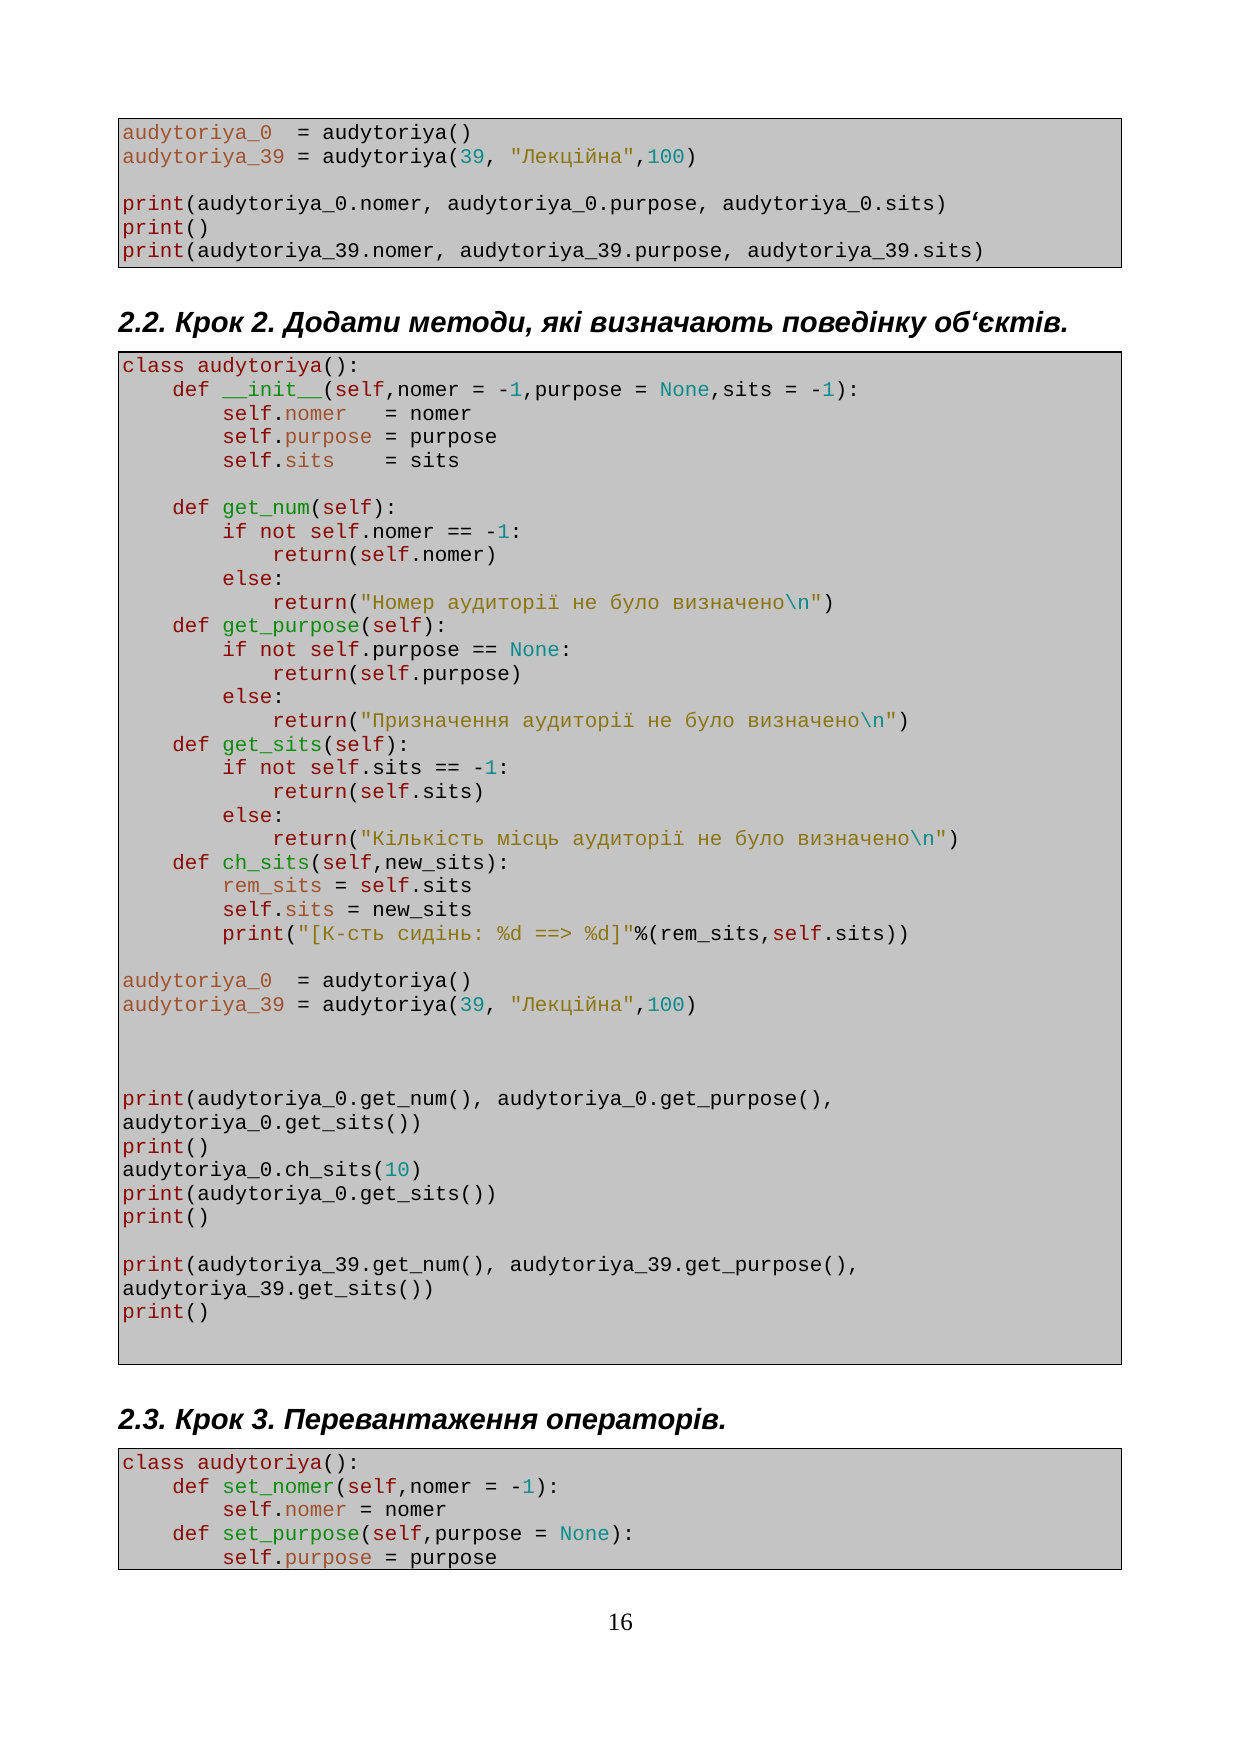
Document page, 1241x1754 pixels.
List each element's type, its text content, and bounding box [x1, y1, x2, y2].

text print() [119, 1203, 1121, 1226]
text def ch_sits(self,new_sits): [119, 848, 1121, 872]
text print(audytoriya_0.nomer, audytoriya_0.purpose, audytoriya_0.sits) [119, 189, 1121, 213]
text print(audytoriya_0.get_sits()) [119, 1179, 1121, 1203]
subtitle Крок 2. Додати методи, які визначають поведінку об‘єктів. [118, 305, 1122, 339]
text return(self.sits) [119, 777, 1121, 801]
text else: [119, 682, 1121, 706]
text print() [119, 1132, 1121, 1155]
text print() [119, 213, 1121, 236]
text self.sits = new_sits [119, 895, 1121, 919]
text else: [119, 801, 1121, 824]
text audytoriya_0 = audytoriya() [119, 966, 1121, 990]
subtitle Крок 3. Перевантаження операторів. [118, 1402, 1122, 1436]
text def get_purpose(self): [119, 611, 1121, 635]
text print(audytoriya_39.nomer, audytoriya_39.purpose, audytoriya_39.sits) [119, 236, 1121, 267]
text else: [119, 564, 1121, 588]
text return("Кількість місць аудиторії не було визначено\n") [119, 824, 1121, 848]
text if not self.sits == -1: [119, 753, 1121, 777]
text audytoriya_0.ch_sits(10) [119, 1155, 1121, 1179]
text self.sits = sits [119, 446, 1121, 469]
text class audytoriya(): [119, 353, 1121, 375]
text def get_num(self): [119, 493, 1121, 517]
text class audytoriya(): [119, 1449, 1121, 1472]
text def set_nomer(self,nomer = -1): [119, 1472, 1121, 1496]
text return("Призначення аудиторії не було визначено\n") [119, 706, 1121, 730]
text audytoriya_0 = audytoriya() [119, 119, 1121, 142]
text print() [119, 1297, 1121, 1325]
text def __init__(self,nomer = -1,purpose = None,sits = -1): [119, 375, 1121, 399]
text if not self.nomer == -1: [119, 517, 1121, 541]
text audytoriya_39 = audytoriya(39, "Лекційна",100) [119, 990, 1121, 1013]
text if not self.purpose == None: [119, 635, 1121, 659]
text audytoriya_39 = audytoriya(39, "Лекційна",100) [119, 142, 1121, 165]
text return(self.purpose) [119, 659, 1121, 682]
text print("[К-сть сидінь: %d ==> %d]"%(rem_sits,self.sits)) [119, 919, 1121, 942]
text def get_sits(self): [119, 730, 1121, 753]
text self.purpose = purpose [119, 422, 1121, 446]
text print(audytoriya_0.get_num(), audytoriya_0.get_purpose(), audytoriya_0.get_sits()) [119, 1084, 1121, 1132]
text return("Номер аудиторії не було визначено\n") [119, 588, 1121, 611]
text self.purpose = purpose [119, 1543, 1121, 1569]
text rem_sits = self.sits [119, 872, 1121, 895]
text def set_purpose(self,purpose = None): [119, 1519, 1121, 1543]
text self.nomer = nomer [119, 1496, 1121, 1519]
text self.nomer = nomer [119, 399, 1121, 422]
text return(self.nomer) [119, 541, 1121, 564]
text print(audytoriya_39.get_num(), audytoriya_39.get_purpose(), audytoriya_39.get_sits()) [119, 1250, 1121, 1297]
